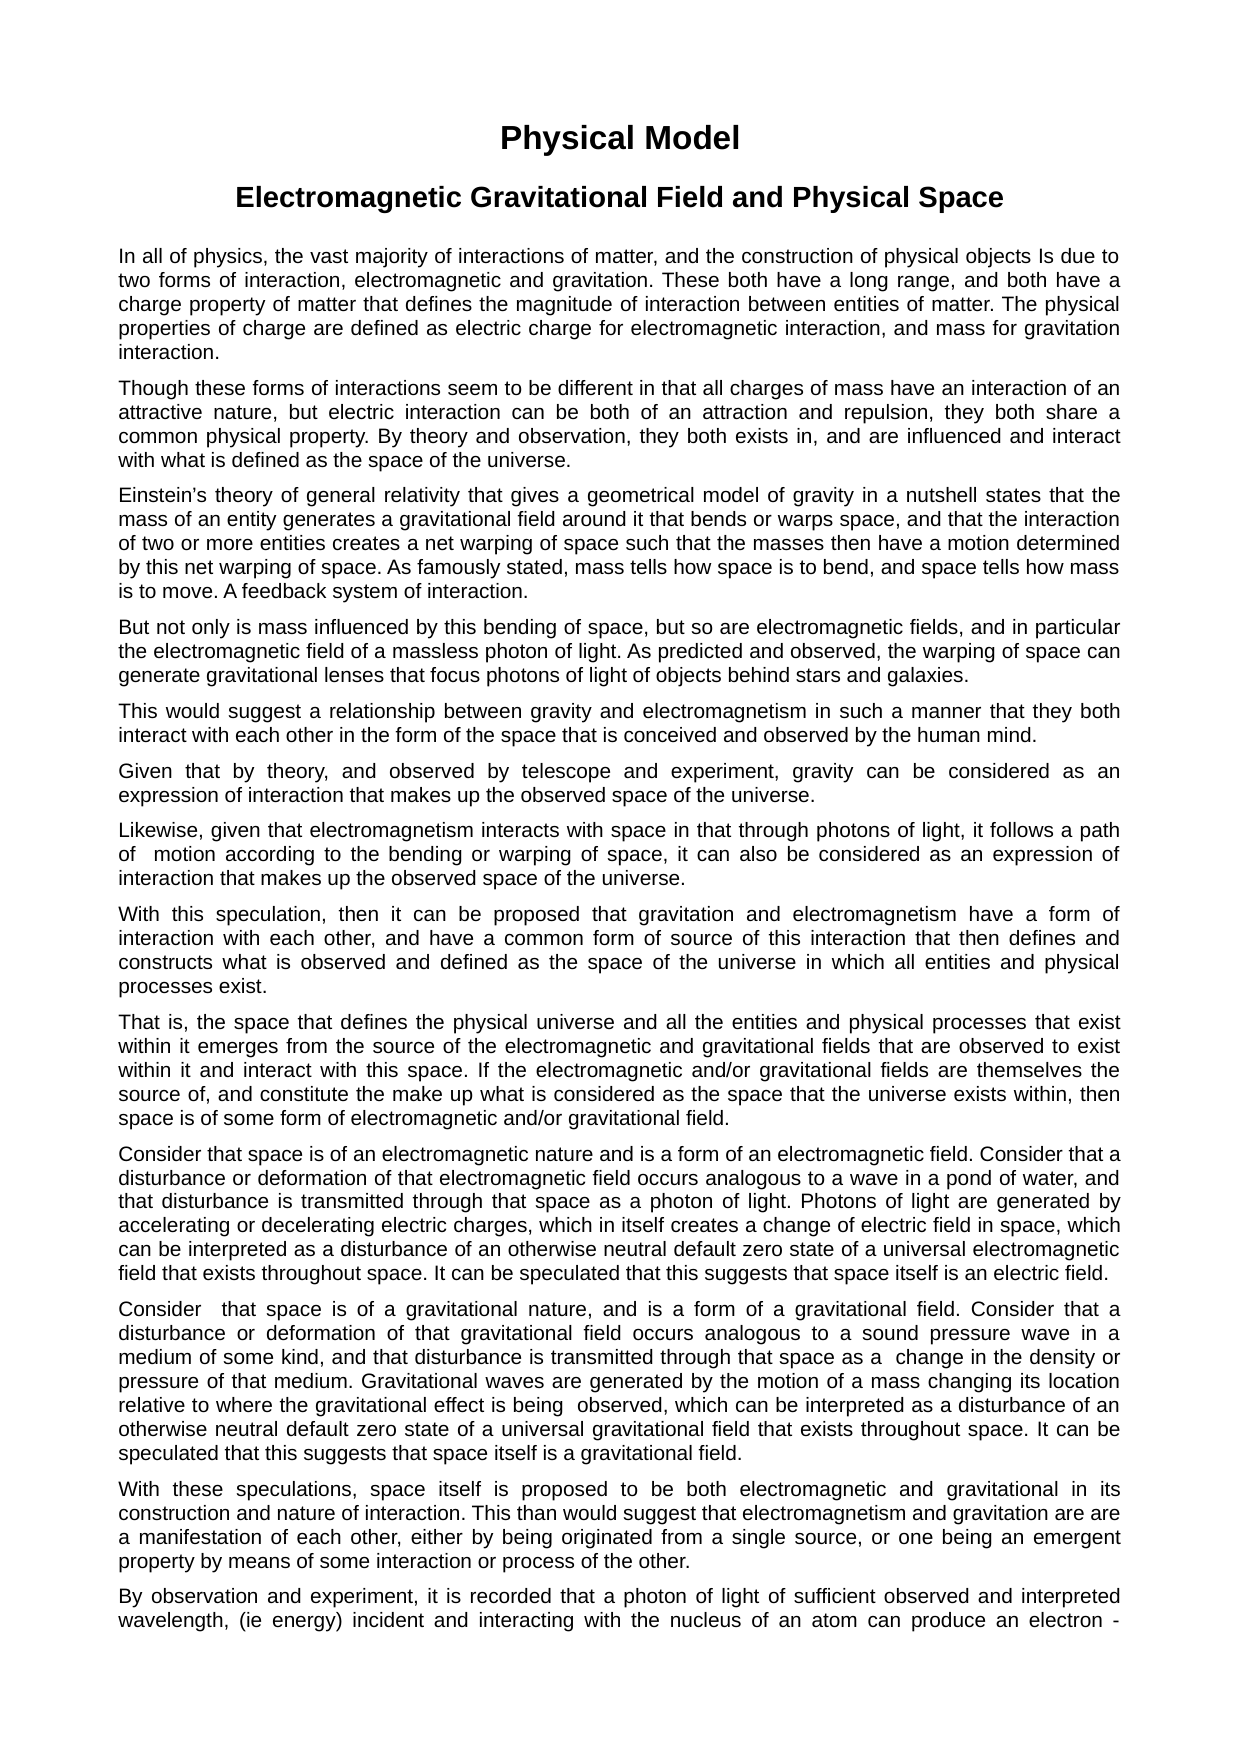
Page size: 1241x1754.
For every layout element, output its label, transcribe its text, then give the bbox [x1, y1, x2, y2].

text Einstein’s theory of general relativity that gives a geometrical model of gravity in a nutshell states that the mass of an entity generates a gravitational field around it that bends or warps space, and that the interaction of two or more entities creates a net warping of space such that the masses then have a motion determined by this net warping of space. As famously stated, mass tells how space is to bend, and space tells how mass is to move. A feedback system of interaction. [118, 483, 1122, 603]
text By observation and experiment, it is recorded that a photon of light of sufficient observed and interpreted wavelength, (ie energy) incident and interacting with the nucleus of an atom can produce an electron [118, 1584, 1122, 1632]
text With these speculations, space itself is proposed to be both electromagnetic and gravitational in its construction and nature of interaction. This than would suggest that electromagnetism and gravitation are are a manifestation of each other, either by being originated from a single source, or one being an emergent property by means of some interaction or process of the other. [118, 1477, 1122, 1572]
text Consider that space is of a gravitational nature, and is a form of a gravitational field. Consider that a disturbance or deformation of that gravitational field occurs analogous to a sound pressure wave in a medium of some kind, and that disturbance is transmitted through that space as a change in the density or pressure of that medium. Gravitational waves are generated by the motion of a mass changing its location relative to where the gravitational effect is being observed, which can be interpreted as a disturbance of an otherwise neutral default zero state of a universal gravitational field that exists throughout space. It can be speculated that this suggests that space itself is a gravitational field. [118, 1297, 1122, 1465]
text With this speculation, then it can be proposed that gravitation and electromagnetism have a form of interaction with each other, and have a common form of source of this interaction that then defines and constructs what is observed and defined as the space of the universe in which all entities and physical processes exist. [118, 902, 1122, 998]
text Physical Model [118, 118, 1122, 157]
text In all of physics, the vast majority of interactions of matter, and the construction of physical objects Is due to two forms of interaction, electromagnetic and gravitation. These both have a long range, and both have a charge property of matter that defines the magnitude of interaction between entities of matter. The physical properties of charge are defined as electric charge for electromagnetic interaction, and mass for gravitation interaction. [118, 244, 1122, 364]
text Given that by theory, and observed by telescope and experiment, gravity can be considered as an expression of interaction that makes up the observed space of the universe. [118, 758, 1122, 806]
text Electromagnetic Gravitational Field and Physical Space [118, 181, 1122, 214]
text Though these forms of interactions seem to be different in that all charges of mass have an interaction of an attractive nature, but electric interaction can be both of an attraction and repulsion, they both share a common physical property. By theory and observation, they both exists in, and are influenced and interact with what is defined as the space of the universe. [118, 376, 1122, 471]
text Likewise, given that electromagnetism interacts with space in that through photons of light, it follows a path of motion according to the bending or warping of space, it can also be considered as an expression of interaction that makes up the observed space of the universe. [118, 818, 1122, 890]
text But not only is mass influenced by this bending of space, but so are electromagnetic fields, and in particular the electromagnetic field of a massless photon of light. As predicted and observed, the warping of space can generate gravitational lenses that focus photons of light of objects behind stars and galaxies. [118, 615, 1122, 687]
text That is, the space that defines the physical universe and all the entities and physical processes that exist within it emerges from the source of the electromagnetic and gravitational fields that are observed to exist within it and interact with this space. If the electromagnetic and/or gravitational fields are themselves the source of, and constitute the make up what is considered as the space that the universe exists within, then space is of some form of electromagnetic and/or gravitational field. [118, 1010, 1122, 1129]
text This would suggest a relationship between gravity and electromagnetism in such a manner that they both interact with each other in the form of the space that is conceived and observed by the human mind. [118, 699, 1122, 747]
text Consider that space is of an electromagnetic nature and is a form of an electromagnetic field. Consider that a disturbance or deformation of that electromagnetic field occurs analogous to a wave in a pond of water, and that disturbance is transmitted through that space as a photon of light. Photons of light are generated by accelerating or decelerating electric charges, which in itself creates a change of electric field in space, which can be interpreted as a disturbance of an otherwise neutral default zero state of a universal electromagnetic field that exists throughout space. It can be speculated that this suggests that space itself is an electric field. [118, 1141, 1122, 1285]
